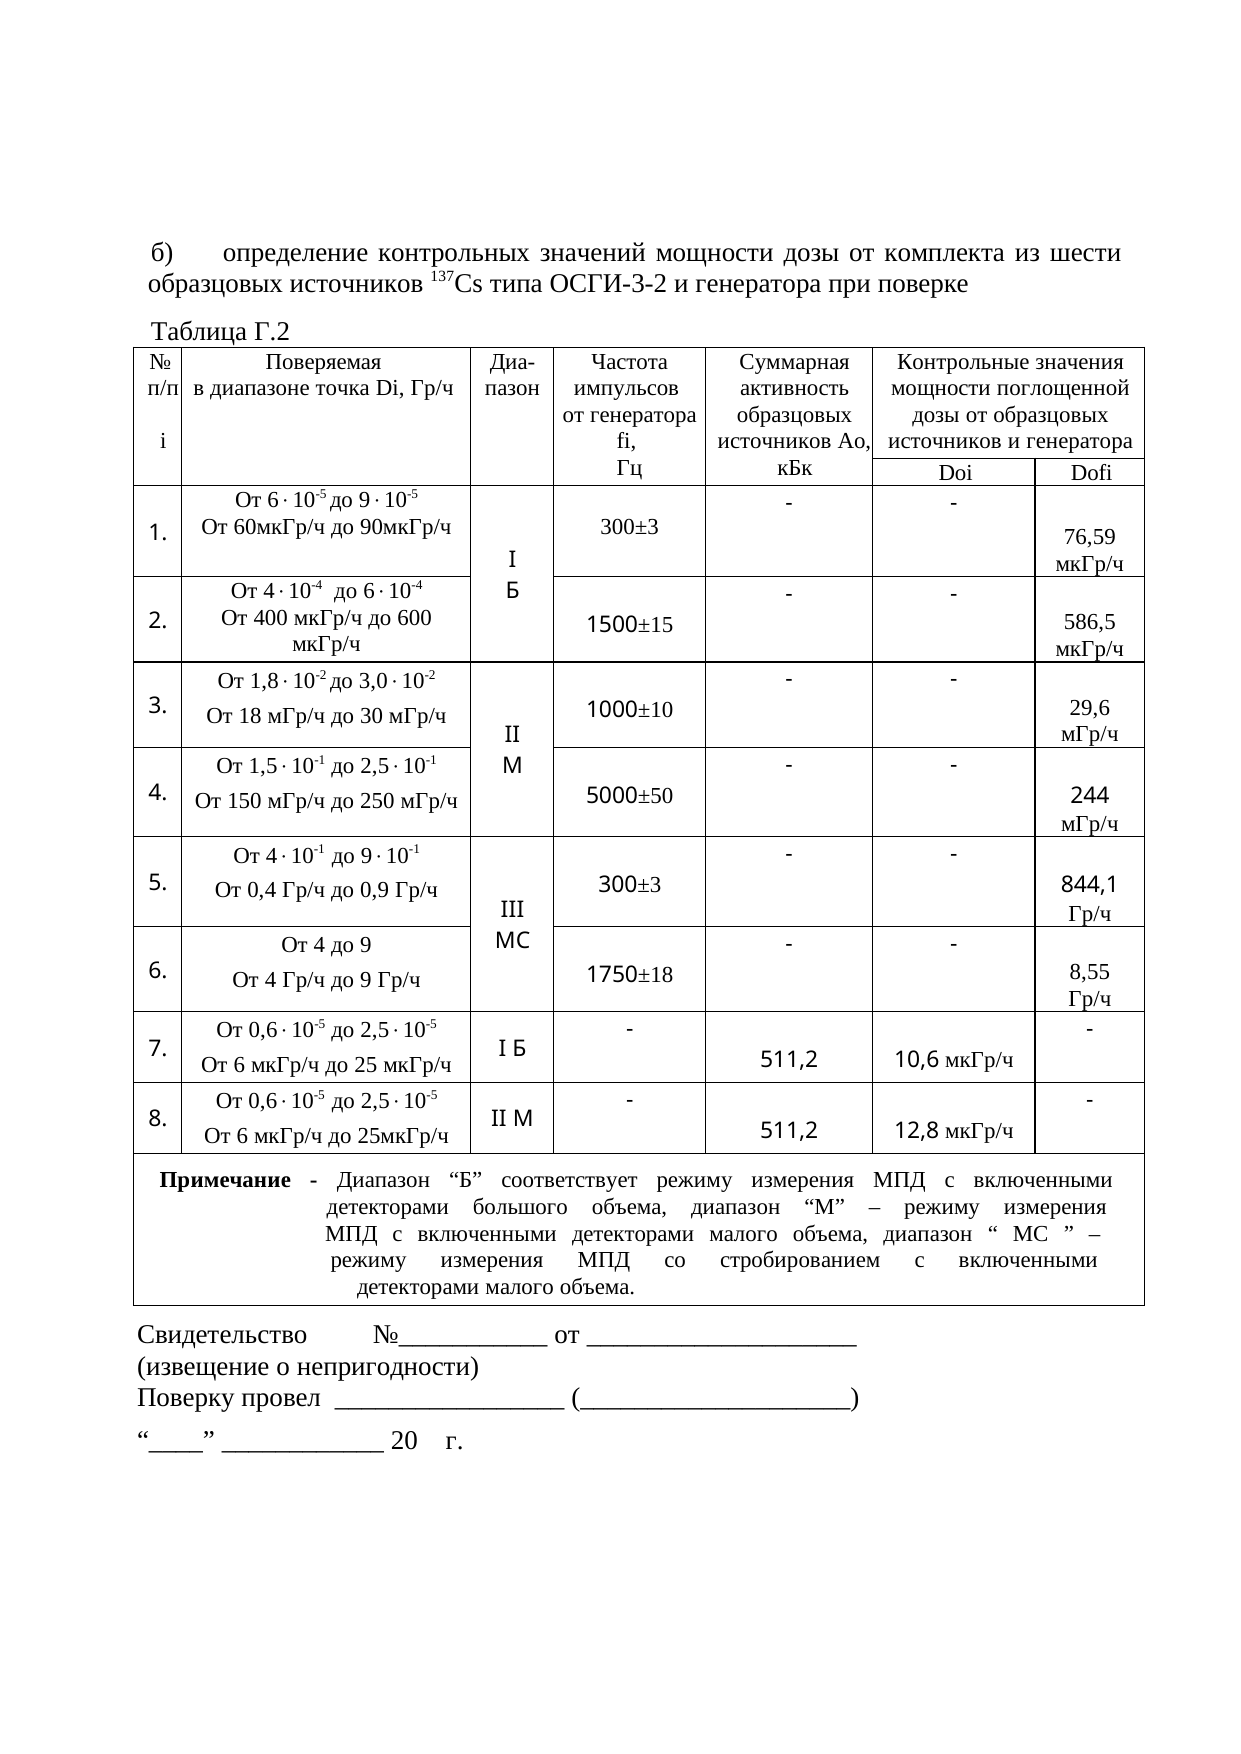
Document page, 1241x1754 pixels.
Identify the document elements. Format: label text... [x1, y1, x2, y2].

text Поверку провел _________________ (____________________) [137, 1381, 1123, 1412]
table_cell [134, 458, 181, 485]
table_cell 8,55 Гр/ч [1036, 927, 1144, 1011]
table_cell От 1,810-2 до 3,010-2 От 18 мГр/ч до 30 мГр/ч [182, 663, 470, 747]
table_header Контрольные значения мощности поглощенной дозы от образцовых источников и генератора [873, 348, 1144, 457]
table_cell I Б [471, 1012, 553, 1082]
table_cell Doi [873, 459, 1034, 485]
table_cell От 1,510-1 до 2,510-1 От 150 мГр/ч до 250 мГр/ч [182, 748, 470, 836]
table_cell Dofi [1036, 459, 1144, 485]
table_cell II М [471, 1083, 553, 1153]
table_cell - [1036, 1083, 1144, 1153]
table_cell 586,5 мкГр/ч [1036, 577, 1144, 661]
table_cell 300±3 [554, 837, 705, 926]
text Свидетельство №___________ от ____________________ [137, 1319, 1123, 1350]
text б) определение контрольных значений мощности дозы от комплекта из шести образцовых источников 137Cs типа ОСГИ-3-2 и генератора при поверке [148, 237, 1123, 299]
table_cell 2. [134, 577, 181, 661]
table_cell 1000±10 [554, 663, 705, 747]
table_cell - [873, 927, 1034, 1011]
table_cell - [706, 663, 872, 747]
table_cell - [873, 577, 1034, 661]
table_cell I Б [471, 486, 553, 661]
table_cell Примечание - Диапазон “Б” соответствует режиму измерения МПД с включенными детекторами большого объема, диапазон “М” – режиму измерения МПД с включенными детекторами малого объема, диапазон “ МС ” – режиму измерения МПД со стробированием с включенными детекторами малого объема. [134, 1154, 1144, 1305]
table_cell - [706, 837, 872, 926]
table_cell 511,2 [706, 1012, 872, 1082]
table_cell - [706, 577, 872, 661]
table_cell - [873, 486, 1034, 576]
table_cell 1750±18 [554, 927, 705, 1011]
table_cell 5. [134, 837, 181, 926]
table_cell II М [471, 663, 553, 836]
table_cell От 0,610-5 до 2,510-5 От 6 мкГр/ч до 25мкГр/ч [182, 1083, 470, 1153]
table_cell 244 мГр/ч [1036, 748, 1144, 836]
table_cell 8. [134, 1083, 181, 1153]
table_cell 844,1 Гр/ч [1036, 837, 1144, 926]
table_cell От 610-5 до 910-5 От 60мкГр/ч до 90мкГр/ч [182, 486, 470, 576]
table_header Суммарная активность образцовых источников Ао, кБк [706, 348, 872, 485]
table_cell 4. [134, 748, 181, 836]
table_cell 3. [134, 663, 181, 747]
table_cell 1. [134, 486, 181, 576]
table_cell - [706, 748, 872, 836]
table_header Диа- пазон [471, 348, 553, 485]
table_cell 29,6 мГр/ч [1036, 663, 1144, 747]
text Таблица Г.2 [148, 316, 1123, 347]
text (извещение о непригодности) [137, 1350, 1123, 1381]
table_cell - [873, 748, 1034, 836]
table_cell От 410-4 до 610-4 От 400 мкГр/ч до 600 мкГр/ч [182, 577, 470, 661]
text “____” ____________ 20 г. [137, 1424, 1123, 1456]
table_cell От 410-1 до 910-1 От 0,4 Гр/ч до 0,9 Гр/ч [182, 837, 470, 926]
table_cell 300±3 [554, 486, 705, 576]
table_cell - [1036, 1012, 1144, 1082]
table_cell 7. [134, 1012, 181, 1082]
table_cell От 4 до 9 От 4 Гр/ч до 9 Гр/ч [182, 927, 470, 1011]
table_cell 6. [134, 927, 181, 1011]
table_header № п/п i [134, 348, 181, 457]
table_cell 1500±15 [554, 577, 705, 661]
table_cell От 0,610-5 до 2,510-5 От 6 мкГр/ч до 25 мкГр/ч [182, 1012, 470, 1082]
table_cell - [873, 837, 1034, 926]
table_cell - [706, 927, 872, 1011]
table_cell 511,2 [706, 1083, 872, 1153]
table_cell 10,6 мкГр/ч [873, 1012, 1034, 1082]
table_cell - [554, 1083, 705, 1153]
table_header Поверяемая в диапазоне точка Di, Гр/ч [182, 348, 470, 485]
table_cell - [873, 663, 1034, 747]
table_cell 76,59 мкГр/ч [1036, 486, 1144, 576]
table_cell III МC [471, 837, 553, 1011]
table_cell - [554, 1012, 705, 1082]
table_header Частота импульсов от генератора fi, Гц [554, 348, 705, 485]
table_cell 5000±50 [554, 748, 705, 836]
table_cell 12,8 мкГр/ч [873, 1083, 1034, 1153]
table_cell - [706, 486, 872, 576]
